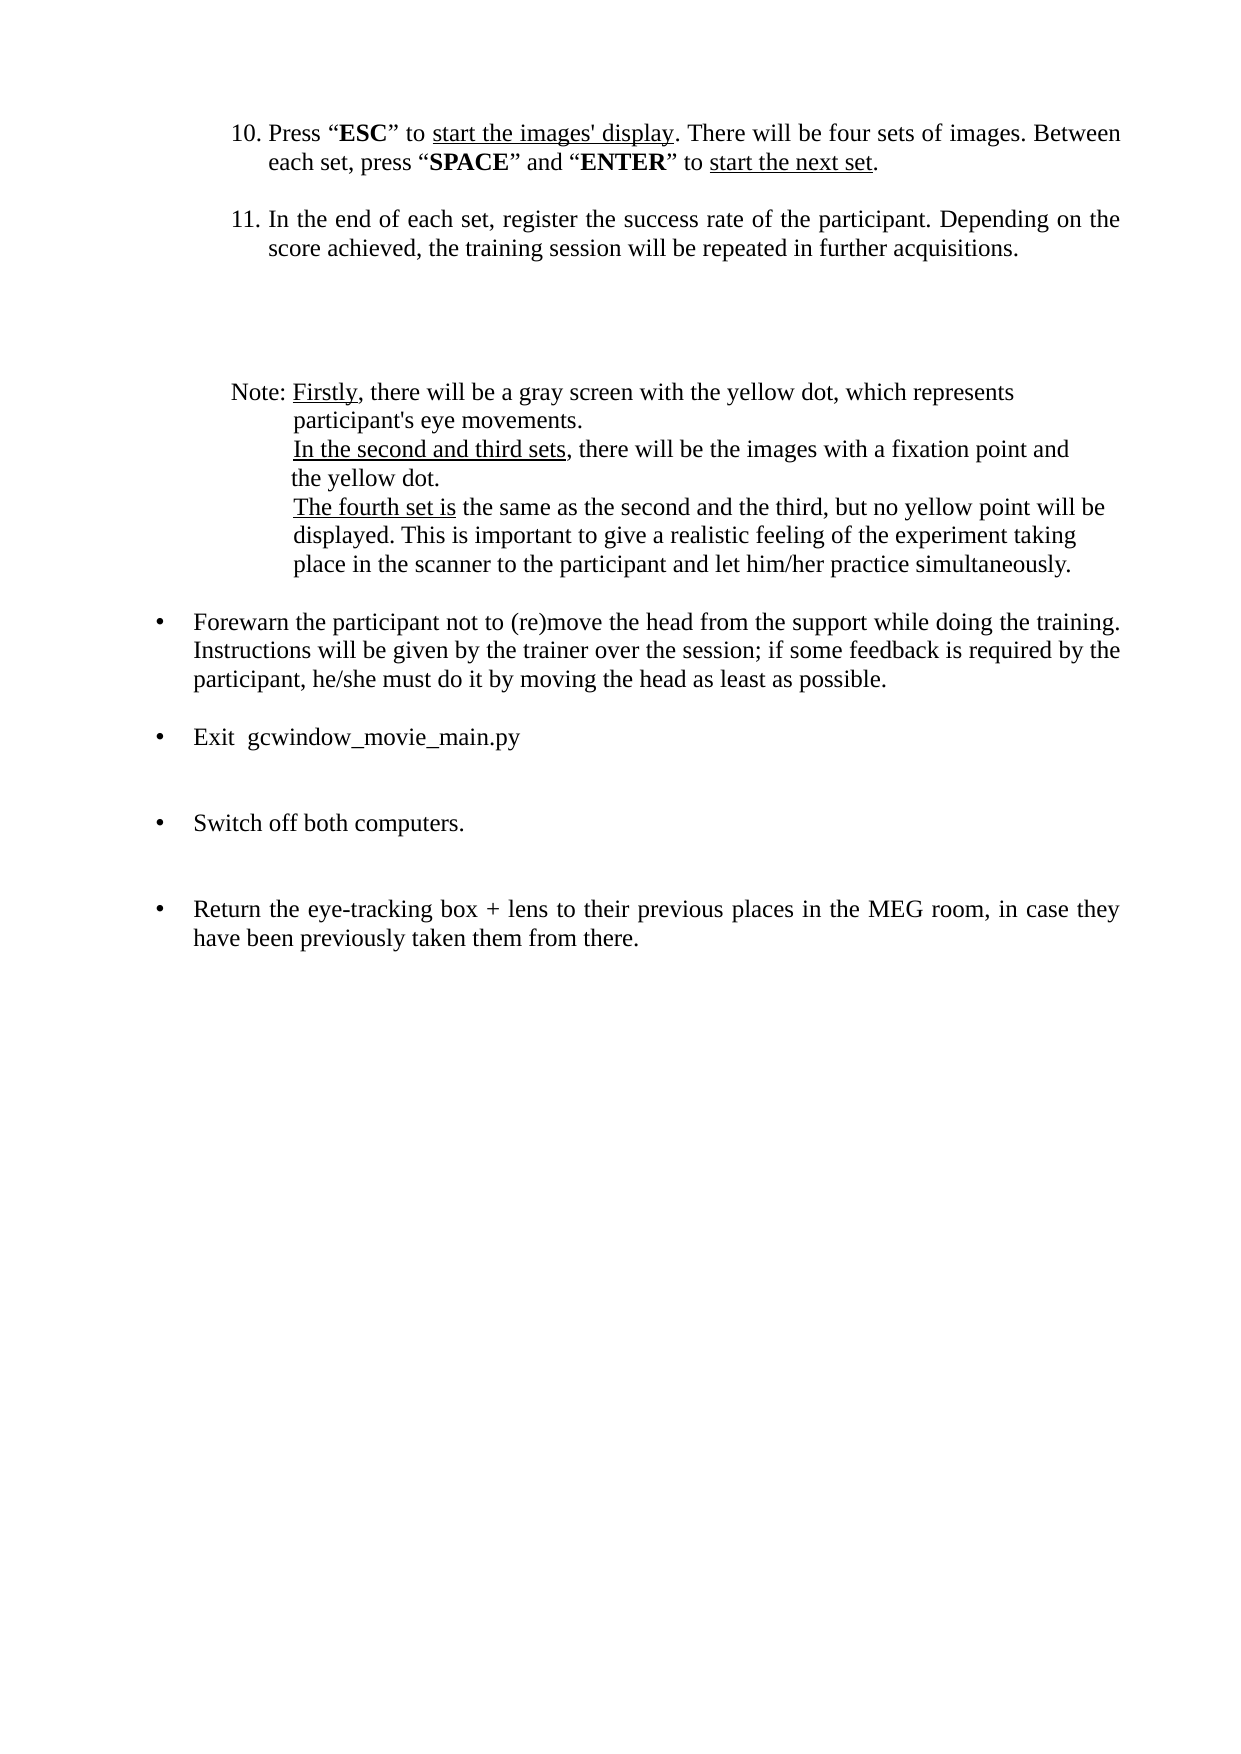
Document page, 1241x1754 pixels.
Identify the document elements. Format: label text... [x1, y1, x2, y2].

text The fourth set is the same as the second and the third, but no yellow point will be [118, 492, 1122, 521]
list Switch off both computers. [156, 808, 1122, 837]
text participant's eye movements. [118, 406, 1122, 434]
text In the second and third sets, there will be the images with a fixation point and the yellow dot. [118, 434, 1122, 492]
text displayed. This is important to give a realistic feeling of the experiment taking [118, 521, 1122, 549]
text place in the scanner to the participant and let him/her practice simultaneously. [118, 549, 1122, 578]
list In the end of each set, register the success rate of the participant. Depending on the score achieved, the training session will be repeated in further acquisitions. [231, 204, 1122, 262]
list Exit gcwindow_movie_main.py [156, 722, 1122, 751]
text Note: Firstly, there will be a gray screen with the yellow dot, which represents [118, 377, 1122, 406]
list Press “ESC” to start the images' display. There will be four sets of images. Between each set, press “SPACE” and “ENTER” to start the next set. [231, 118, 1122, 176]
list Return the eye-tracking box + lens to their previous places in the MEG room, in case they have been previously taken them from there. [156, 894, 1122, 952]
list Forewarn the participant not to (re)move the head from the support while doing the training. Instructions will be given by the trainer over the session; if some feedback is required by the participant, he/she must do it by moving the head as least as possible. [156, 607, 1122, 693]
